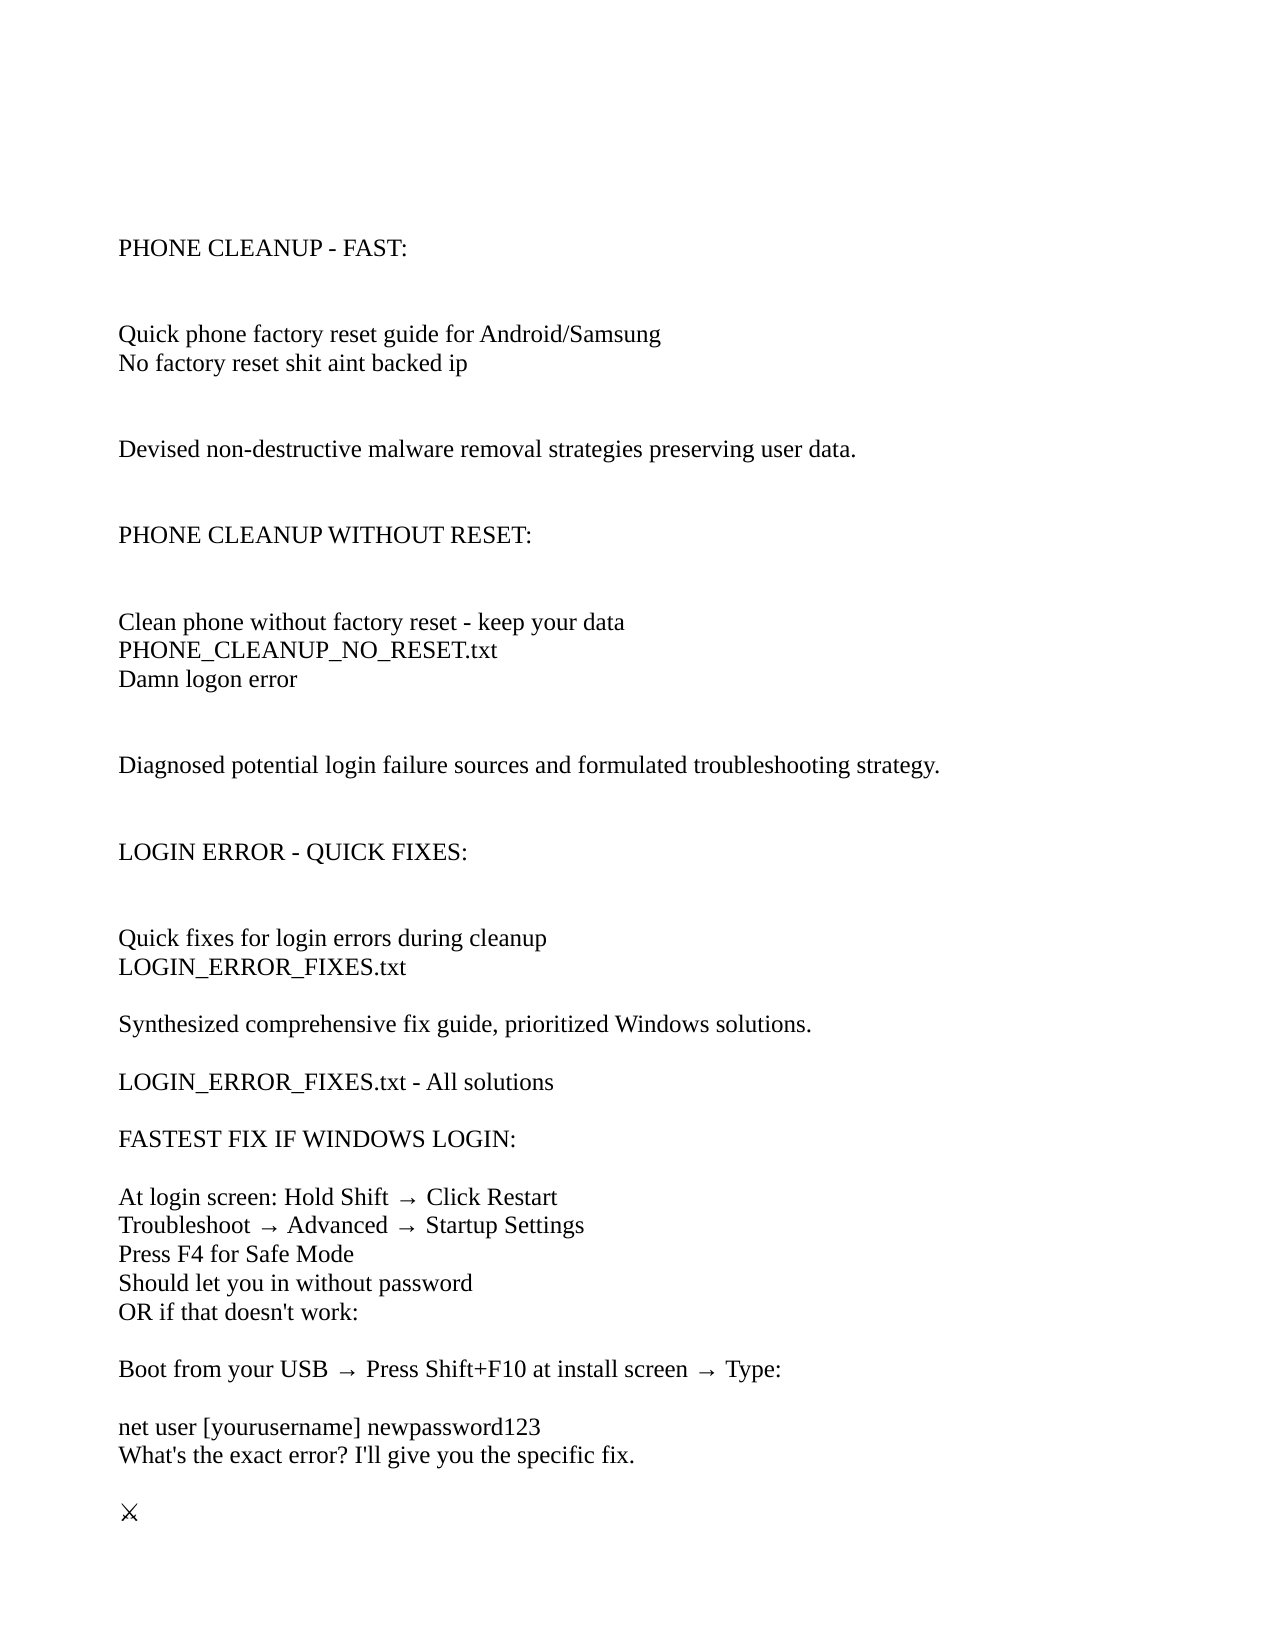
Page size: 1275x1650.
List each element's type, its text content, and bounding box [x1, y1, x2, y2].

text Damn logon error [118, 664, 1157, 693]
text LOGIN ERROR - QUICK FIXES: [118, 837, 1157, 866]
text Clean phone without factory reset - keep your data [118, 607, 1157, 636]
text PHONE_CLEANUP_NO_RESET.txt [118, 636, 1157, 664]
text Quick phone factory reset guide for Android/Samsung [118, 319, 1157, 348]
text OR if that doesn't work: [118, 1297, 1157, 1326]
text ⚔️ [118, 1498, 1157, 1527]
text Boot from your USB → Press Shift+F10 at install screen → Type: [118, 1354, 1157, 1383]
text LOGIN_ERROR_FIXES.txt [118, 952, 1157, 981]
text PHONE CLEANUP WITHOUT RESET: [118, 521, 1157, 549]
text LOGIN_ERROR_FIXES.txt - All solutions [118, 1067, 1157, 1096]
text Should let you in without password [118, 1268, 1157, 1297]
text Devised non-destructive malware removal strategies preserving user data. [118, 434, 1157, 463]
text Troubleshoot → Advanced → Startup Settings [118, 1211, 1157, 1239]
text Diagnosed potential login failure sources and formulated troubleshooting strategy. [118, 751, 1157, 779]
text At login screen: Hold Shift → Click Restart [118, 1182, 1157, 1211]
text No factory reset shit aint backed ip [118, 348, 1157, 377]
text Synthesized comprehensive fix guide, prioritized Windows solutions. [118, 1009, 1157, 1038]
text What's the exact error? I'll give you the specific fix. [118, 1441, 1157, 1469]
text net user [yourusername] newpassword123 [118, 1412, 1157, 1441]
text FASTEST FIX IF WINDOWS LOGIN: [118, 1124, 1157, 1153]
text PHONE CLEANUP - FAST: [118, 233, 1157, 262]
text Quick fixes for login errors during cleanup [118, 923, 1157, 952]
text Press F4 for Safe Mode [118, 1239, 1157, 1268]
